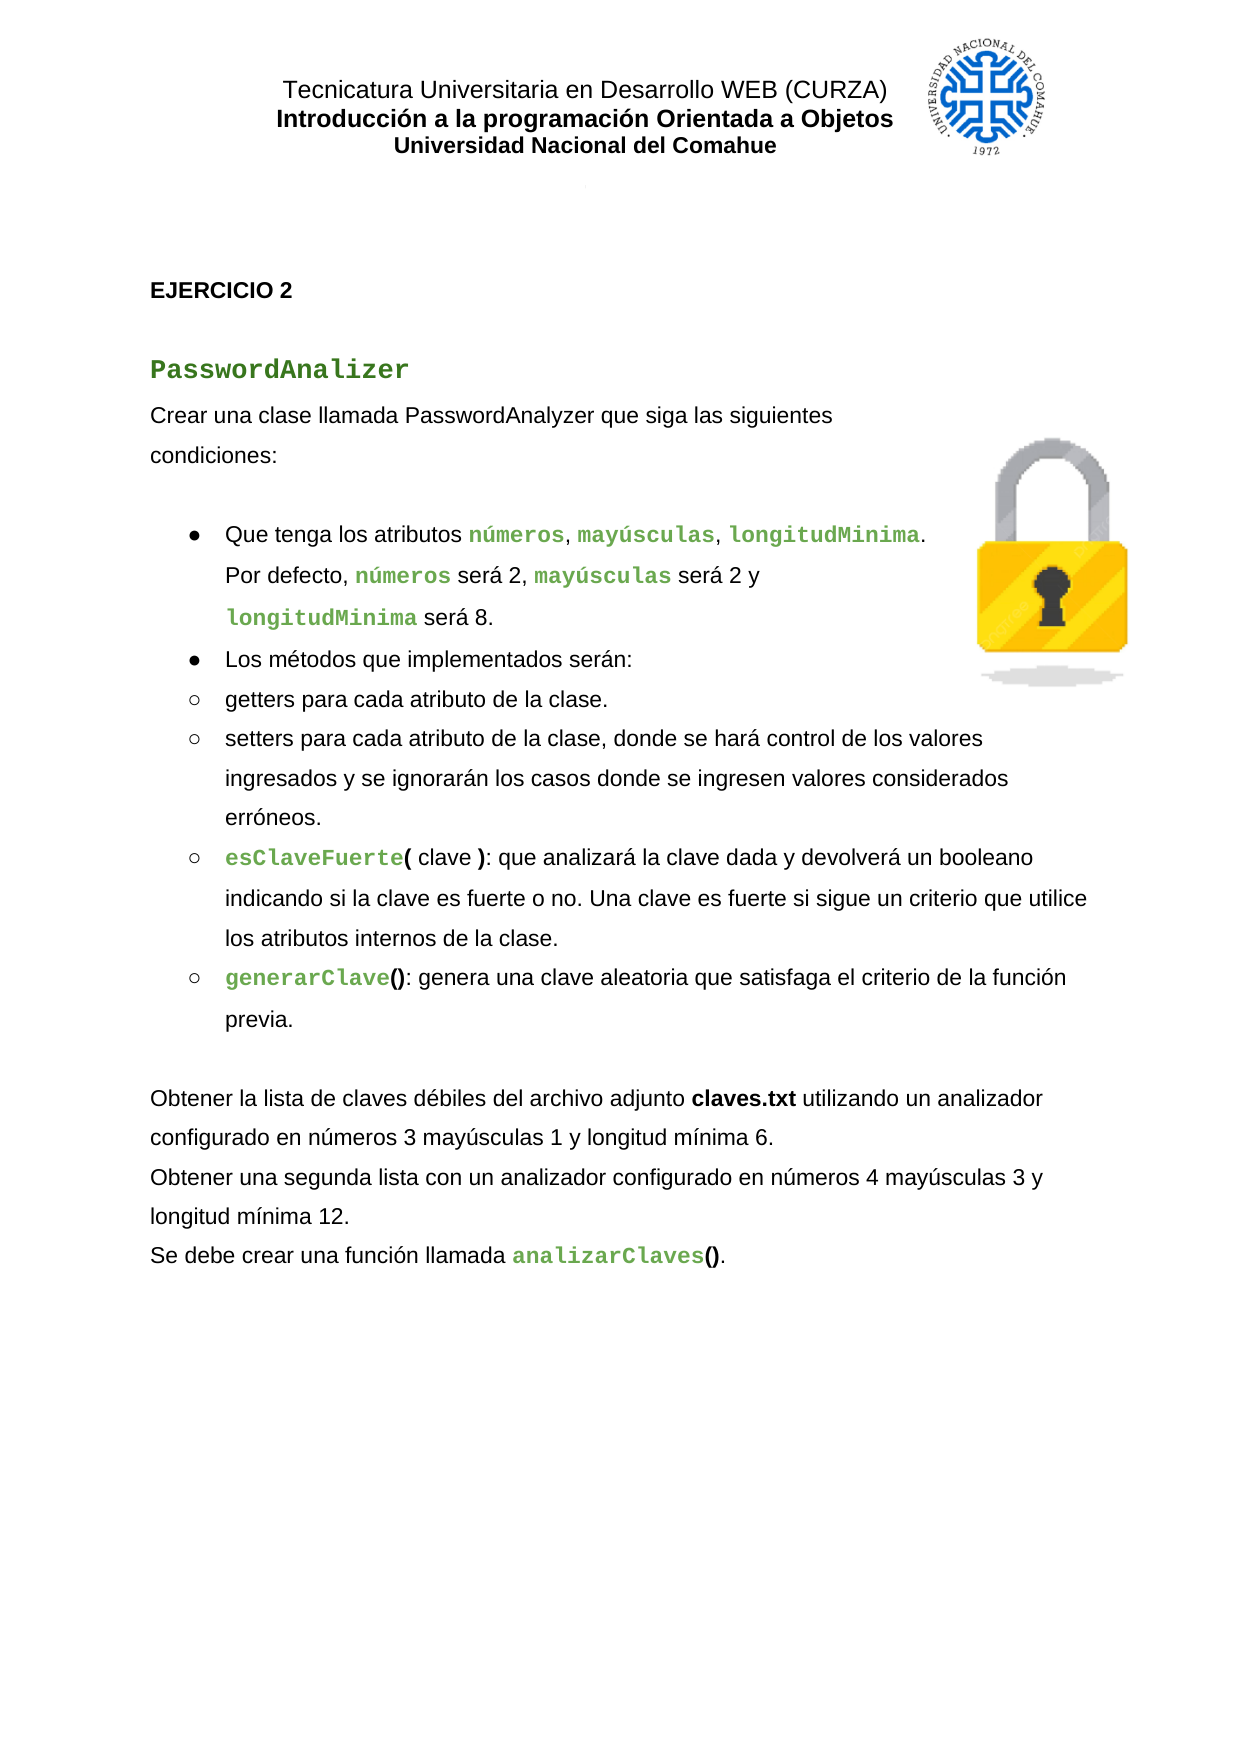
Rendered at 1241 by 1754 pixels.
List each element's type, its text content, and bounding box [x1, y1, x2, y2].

list getters para cada atributo de la clase. [187, 686, 1090, 712]
text Se debe crear una función llamada analizarClaves(). [150, 1242, 1090, 1271]
picture [920, 32, 1052, 164]
text Obtener una segunda lista con un analizador configurado en números 4 mayúsculas 3 y longitud mínima 12. [150, 1163, 1090, 1229]
list setters para cada atributo de la clase, donde se hará control de los valores ingresados y se ignorarán los casos donde se ingresen valores considerados erróneos. [187, 725, 1090, 831]
text EJERCICIO 2 [150, 277, 1090, 304]
list Que tenga los atributos números, mayúsculas, longitudMinima. Por defecto, números será 2, mayúsculas será 2 y longitudMinima será 8. [187, 521, 957, 632]
text PasswordAnalizer [150, 356, 1090, 387]
text Crear una clase llamada PasswordAnalyzer que siga las siguientes condiciones: [150, 402, 1090, 468]
text Obtener la lista de claves débiles del archivo adjunto claves.txt utilizando un analizador configurado en números 3 mayúsculas 1 y longitud mínima 6. [150, 1084, 1090, 1150]
list generarClave(): genera una clave aleatoria que satisfaga el criterio de la función previa. [187, 964, 1090, 1032]
picture [957, 430, 1153, 695]
list esClaveFuerte( clave ): que analizará la clave dada y devolverá un booleano indicando si la clave es fuerte o no. Una clave es fuerte si sigue un criterio que utilice los atributos internos de la clase. [187, 844, 1090, 951]
list Los métodos que implementados serán: [187, 646, 957, 673]
